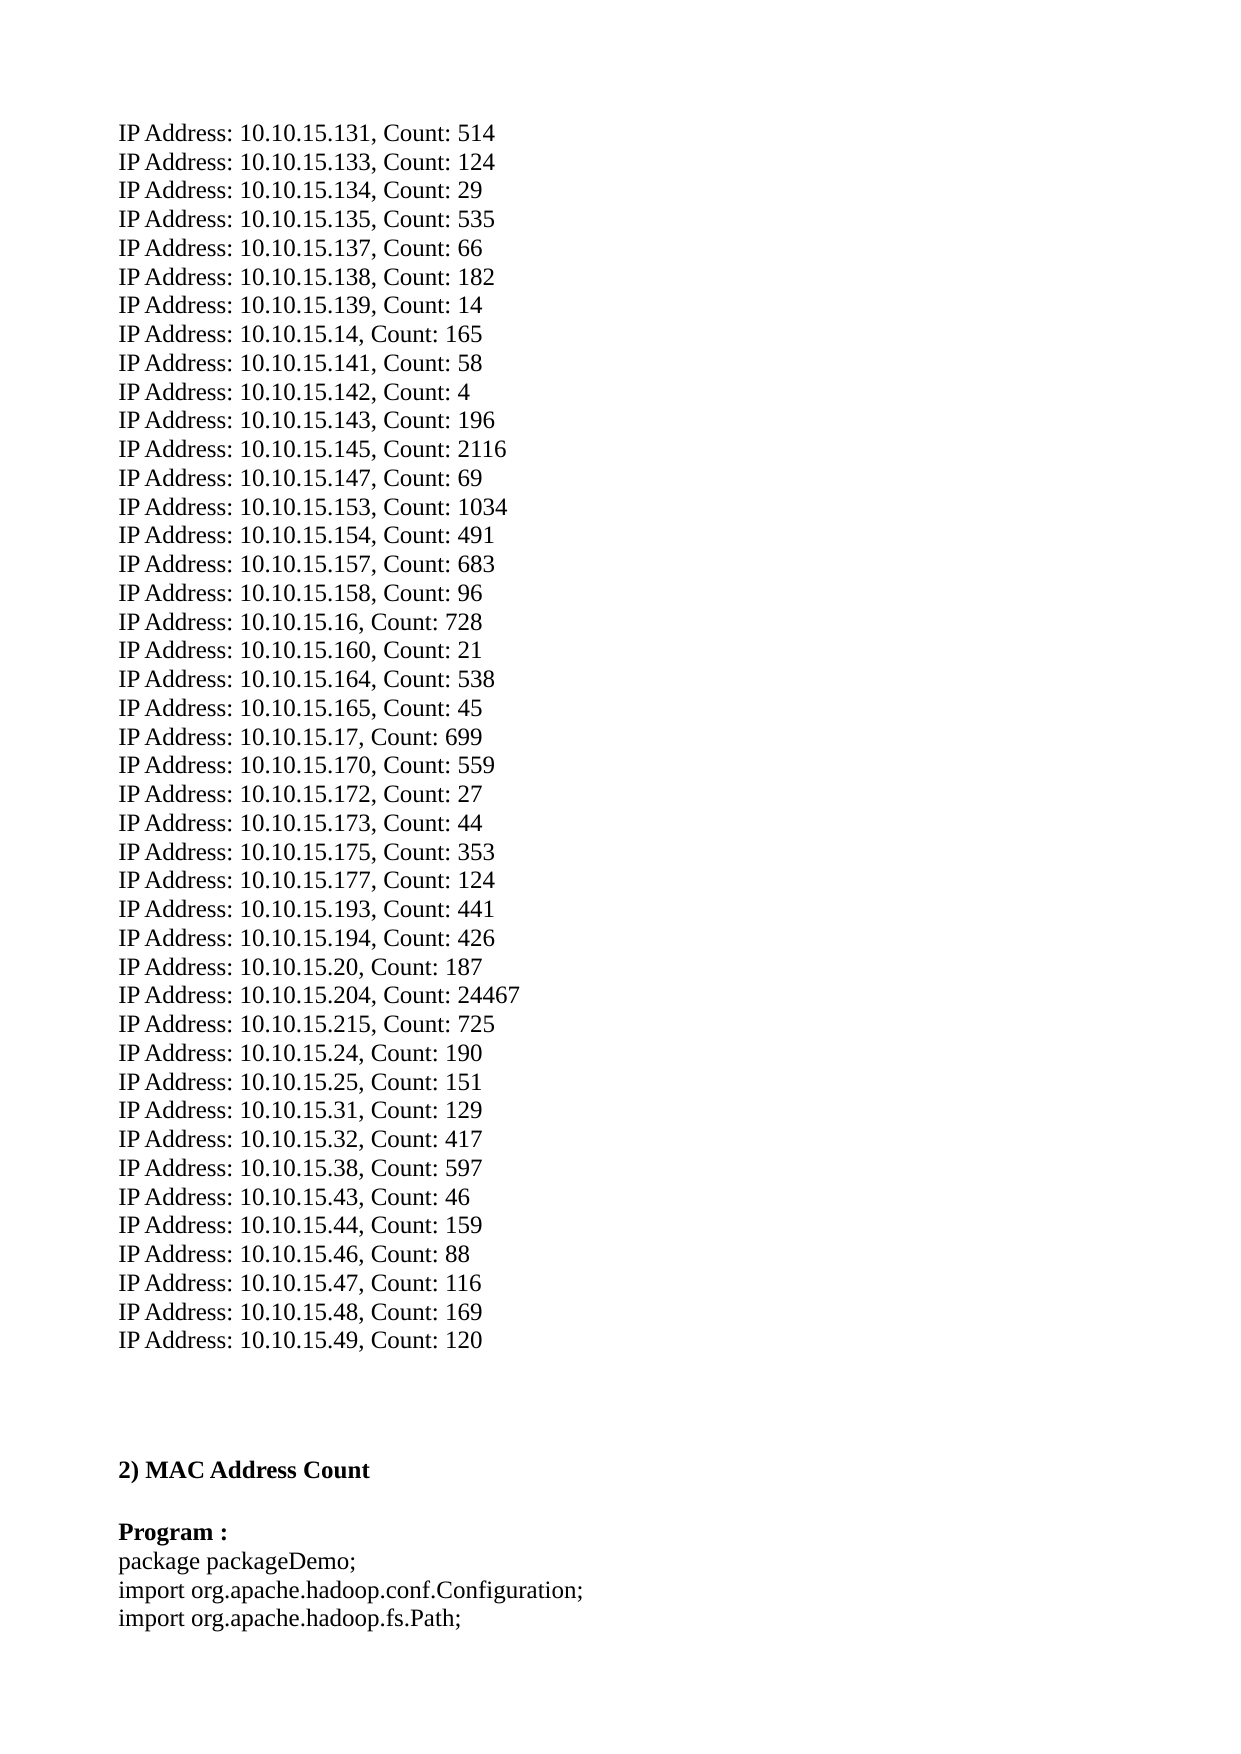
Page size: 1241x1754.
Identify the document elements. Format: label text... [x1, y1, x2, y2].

text IP Address: 10.10.15.48, Count: 169 [118, 1297, 1122, 1326]
text IP Address: 10.10.15.164, Count: 538 [118, 664, 1122, 693]
text IP Address: 10.10.15.215, Count: 725 [118, 1009, 1122, 1038]
text IP Address: 10.10.15.157, Count: 683 [118, 549, 1122, 578]
text IP Address: 10.10.15.175, Count: 353 [118, 837, 1122, 866]
text IP Address: 10.10.15.141, Count: 58 [118, 348, 1122, 377]
text IP Address: 10.10.15.145, Count: 2116 [118, 434, 1122, 463]
text Program : [118, 1517, 1122, 1546]
text IP Address: 10.10.15.173, Count: 44 [118, 808, 1122, 837]
text IP Address: 10.10.15.24, Count: 190 [118, 1038, 1122, 1067]
text IP Address: 10.10.15.194, Count: 426 [118, 923, 1122, 952]
text IP Address: 10.10.15.46, Count: 88 [118, 1239, 1122, 1268]
text IP Address: 10.10.15.44, Count: 159 [118, 1211, 1122, 1239]
text IP Address: 10.10.15.154, Count: 491 [118, 521, 1122, 549]
text IP Address: 10.10.15.158, Count: 96 [118, 578, 1122, 607]
text IP Address: 10.10.15.193, Count: 441 [118, 894, 1122, 923]
text IP Address: 10.10.15.17, Count: 699 [118, 722, 1122, 751]
text package packageDemo; [118, 1546, 1122, 1575]
text IP Address: 10.10.15.20, Count: 187 [118, 952, 1122, 981]
text IP Address: 10.10.15.138, Count: 182 [118, 262, 1122, 291]
text IP Address: 10.10.15.135, Count: 535 [118, 204, 1122, 233]
text IP Address: 10.10.15.43, Count: 46 [118, 1182, 1122, 1211]
text IP Address: 10.10.15.16, Count: 728 [118, 607, 1122, 636]
text IP Address: 10.10.15.133, Count: 124 [118, 147, 1122, 176]
text import org.apache.hadoop.fs.Path; [118, 1603, 1122, 1632]
text IP Address: 10.10.15.204, Count: 24467 [118, 981, 1122, 1009]
text IP Address: 10.10.15.131, Count: 514 [118, 118, 1122, 147]
text IP Address: 10.10.15.165, Count: 45 [118, 693, 1122, 722]
text IP Address: 10.10.15.160, Count: 21 [118, 636, 1122, 664]
text IP Address: 10.10.15.142, Count: 4 [118, 377, 1122, 406]
text import org.apache.hadoop.conf.Configuration; [118, 1575, 1122, 1603]
text IP Address: 10.10.15.38, Count: 597 [118, 1153, 1122, 1182]
text IP Address: 10.10.15.139, Count: 14 [118, 291, 1122, 319]
text IP Address: 10.10.15.25, Count: 151 [118, 1067, 1122, 1096]
text IP Address: 10.10.15.31, Count: 129 [118, 1096, 1122, 1124]
text IP Address: 10.10.15.14, Count: 165 [118, 319, 1122, 348]
text IP Address: 10.10.15.49, Count: 120 [118, 1326, 1122, 1354]
text IP Address: 10.10.15.143, Count: 196 [118, 406, 1122, 434]
text IP Address: 10.10.15.170, Count: 559 [118, 751, 1122, 779]
text IP Address: 10.10.15.172, Count: 27 [118, 779, 1122, 808]
text IP Address: 10.10.15.32, Count: 417 [118, 1124, 1122, 1153]
text IP Address: 10.10.15.153, Count: 1034 [118, 492, 1122, 521]
text IP Address: 10.10.15.177, Count: 124 [118, 866, 1122, 894]
text IP Address: 10.10.15.134, Count: 29 [118, 176, 1122, 204]
text IP Address: 10.10.15.47, Count: 116 [118, 1268, 1122, 1297]
text IP Address: 10.10.15.147, Count: 69 [118, 463, 1122, 492]
text IP Address: 10.10.15.137, Count: 66 [118, 233, 1122, 262]
text 2) MAC Address Count [118, 1455, 1122, 1484]
